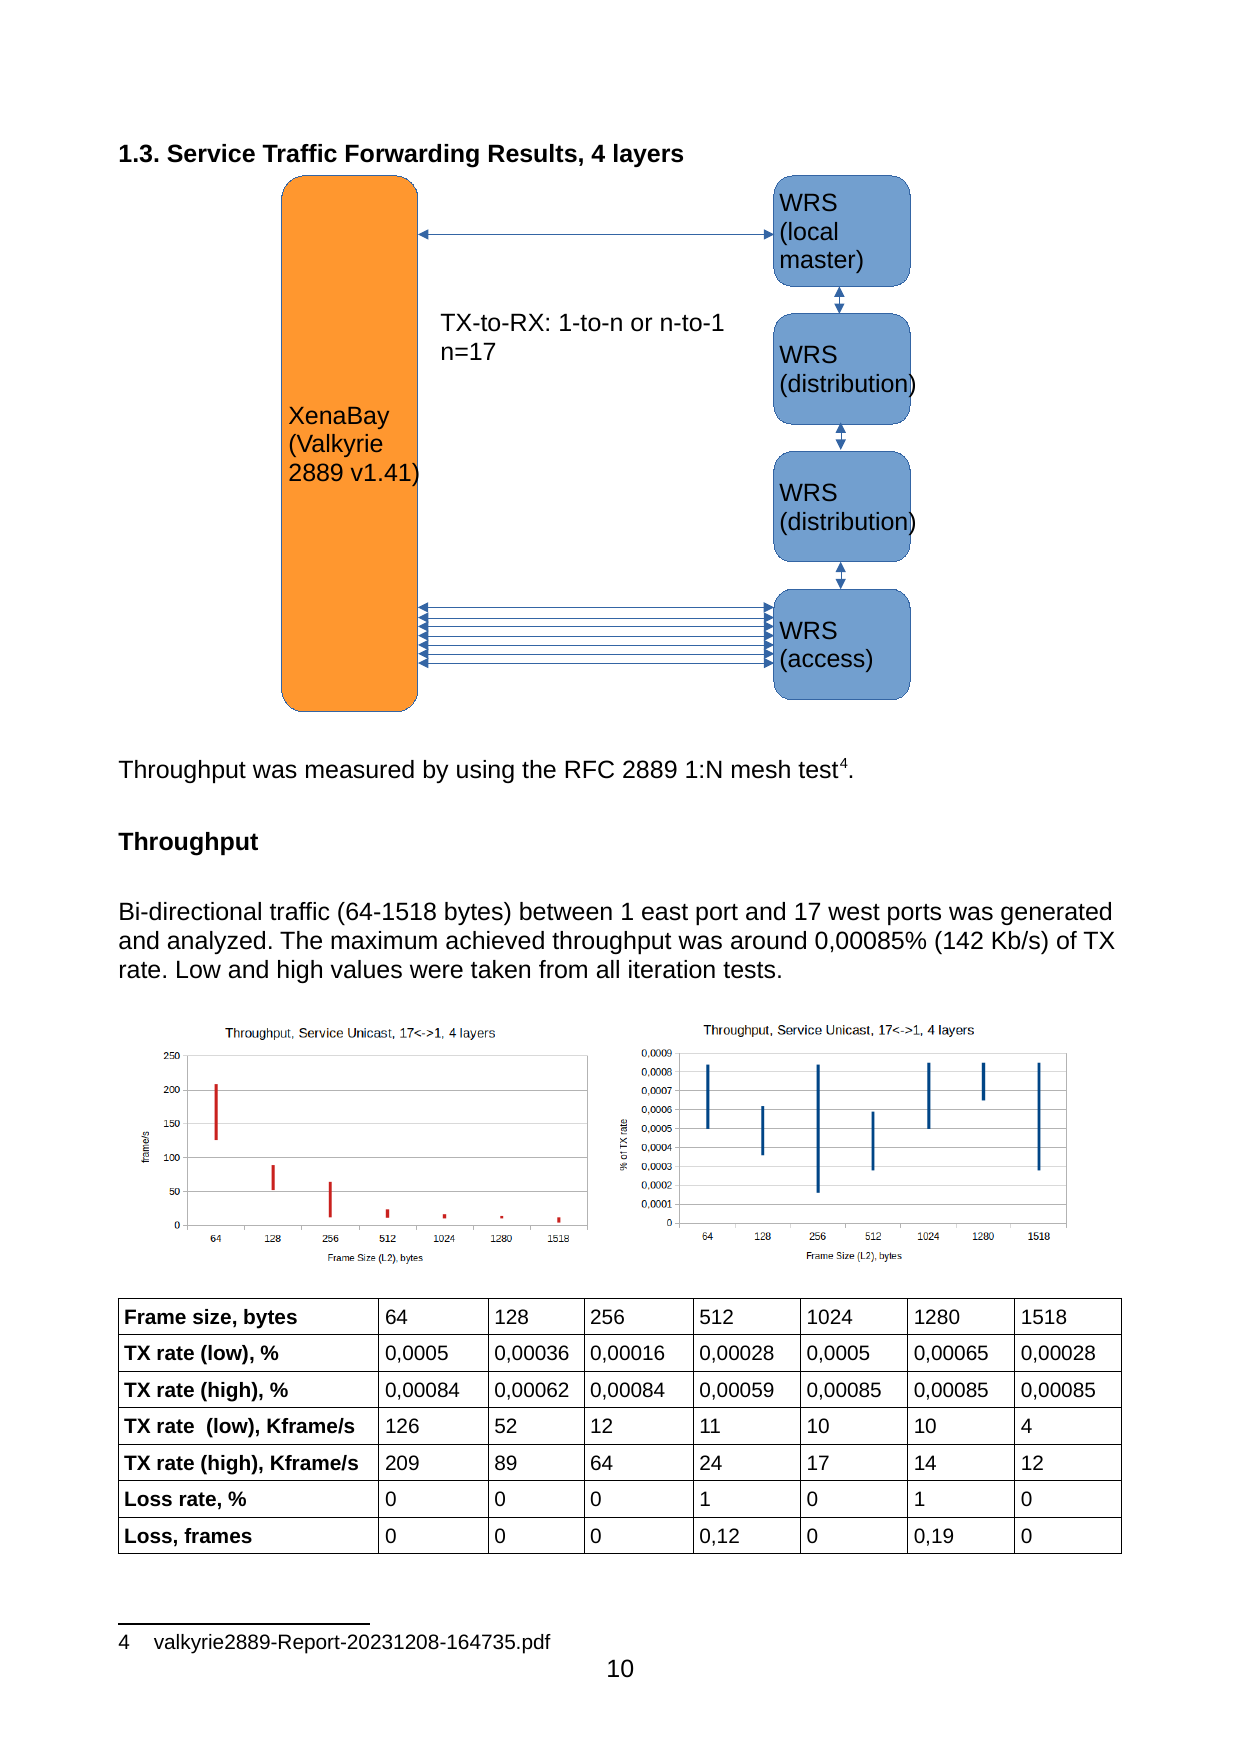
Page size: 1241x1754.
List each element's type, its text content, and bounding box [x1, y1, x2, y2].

table_cell 0,0005 [379, 1335, 488, 1371]
table_cell 0 [585, 1518, 693, 1553]
text Bi-directional traffic (64-1518 bytes) between 1 east port and 17 west ports was generated and analyzed. The maximum achieved throughput was around 0,00085% (142 Kb/s) of TX rate. Low and high values were taken from all iteration tests. [118, 897, 1122, 983]
table_cell 0,00085 [801, 1372, 907, 1407]
table_cell 209 [379, 1445, 488, 1480]
table_cell 0 [489, 1481, 584, 1517]
table_cell 64 [585, 1445, 693, 1480]
table_header 1024 [801, 1299, 907, 1334]
text Throughput was measured by using the RFC 2889 1:N mesh test. [118, 755, 1122, 784]
table_cell TX rate (low), Kframe/s [119, 1408, 378, 1444]
table_header Frame size, bytes [119, 1299, 378, 1334]
picture [602, 1010, 1075, 1277]
table_cell 1 [908, 1481, 1014, 1517]
table_cell 0,00065 [908, 1335, 1014, 1371]
table_cell 0,00085 [1015, 1372, 1121, 1407]
table_cell 0,00084 [585, 1372, 693, 1407]
table_cell TX rate (low), % [119, 1335, 378, 1371]
subtitle Throughput [118, 827, 1122, 856]
table_cell 0,00028 [1015, 1335, 1121, 1371]
table_cell 0 [1015, 1481, 1121, 1517]
table_cell 10 [908, 1408, 1014, 1444]
table_cell 52 [489, 1408, 584, 1444]
table_cell 0 [801, 1518, 907, 1553]
table_cell 0,00062 [489, 1372, 584, 1407]
table_cell 10 [801, 1408, 907, 1444]
table_cell 12 [1015, 1445, 1121, 1480]
table_header 1280 [908, 1299, 1014, 1334]
table_cell 0,0005 [801, 1335, 907, 1371]
subtitle 1.3. Service Traffic Forwarding Results, 4 layers [118, 139, 1122, 168]
table_cell 4 [1015, 1408, 1121, 1444]
table_cell Loss rate, % [119, 1481, 378, 1517]
table_header 512 [694, 1299, 800, 1334]
table_cell 14 [908, 1445, 1014, 1480]
picture [124, 1012, 597, 1279]
table_cell 0,00084 [379, 1372, 488, 1407]
table_cell 89 [489, 1445, 584, 1480]
table_cell 17 [801, 1445, 907, 1480]
table_cell 11 [694, 1408, 800, 1444]
table_cell 0,19 [908, 1518, 1014, 1553]
table_cell 12 [585, 1408, 693, 1444]
table_cell 0,00016 [585, 1335, 693, 1371]
table_cell 1 [694, 1481, 800, 1517]
table_cell 0,00036 [489, 1335, 584, 1371]
table_cell 0 [1015, 1518, 1121, 1553]
table_cell 0,00028 [694, 1335, 800, 1371]
table_cell 0 [801, 1481, 907, 1517]
table_header 256 [585, 1299, 693, 1334]
table_cell TX rate (high), Kframe/s [119, 1445, 378, 1480]
text valkyrie2889-Report-20231208-164735.pdf [118, 1630, 1122, 1654]
table_header 64 [379, 1299, 488, 1334]
table_cell 24 [694, 1445, 800, 1480]
table_header 1518 [1015, 1299, 1121, 1334]
table_cell TX rate (high), % [119, 1372, 378, 1407]
table_cell 0,00059 [694, 1372, 800, 1407]
table_cell 0 [379, 1481, 488, 1517]
table_cell Loss, frames [119, 1518, 378, 1553]
table_cell 0 [489, 1518, 584, 1553]
table_cell 0,00085 [908, 1372, 1014, 1407]
table_cell 0 [379, 1518, 488, 1553]
table_cell 0 [585, 1481, 693, 1517]
table_cell 0,12 [694, 1518, 800, 1553]
table_cell 126 [379, 1408, 488, 1444]
table_header 128 [489, 1299, 584, 1334]
